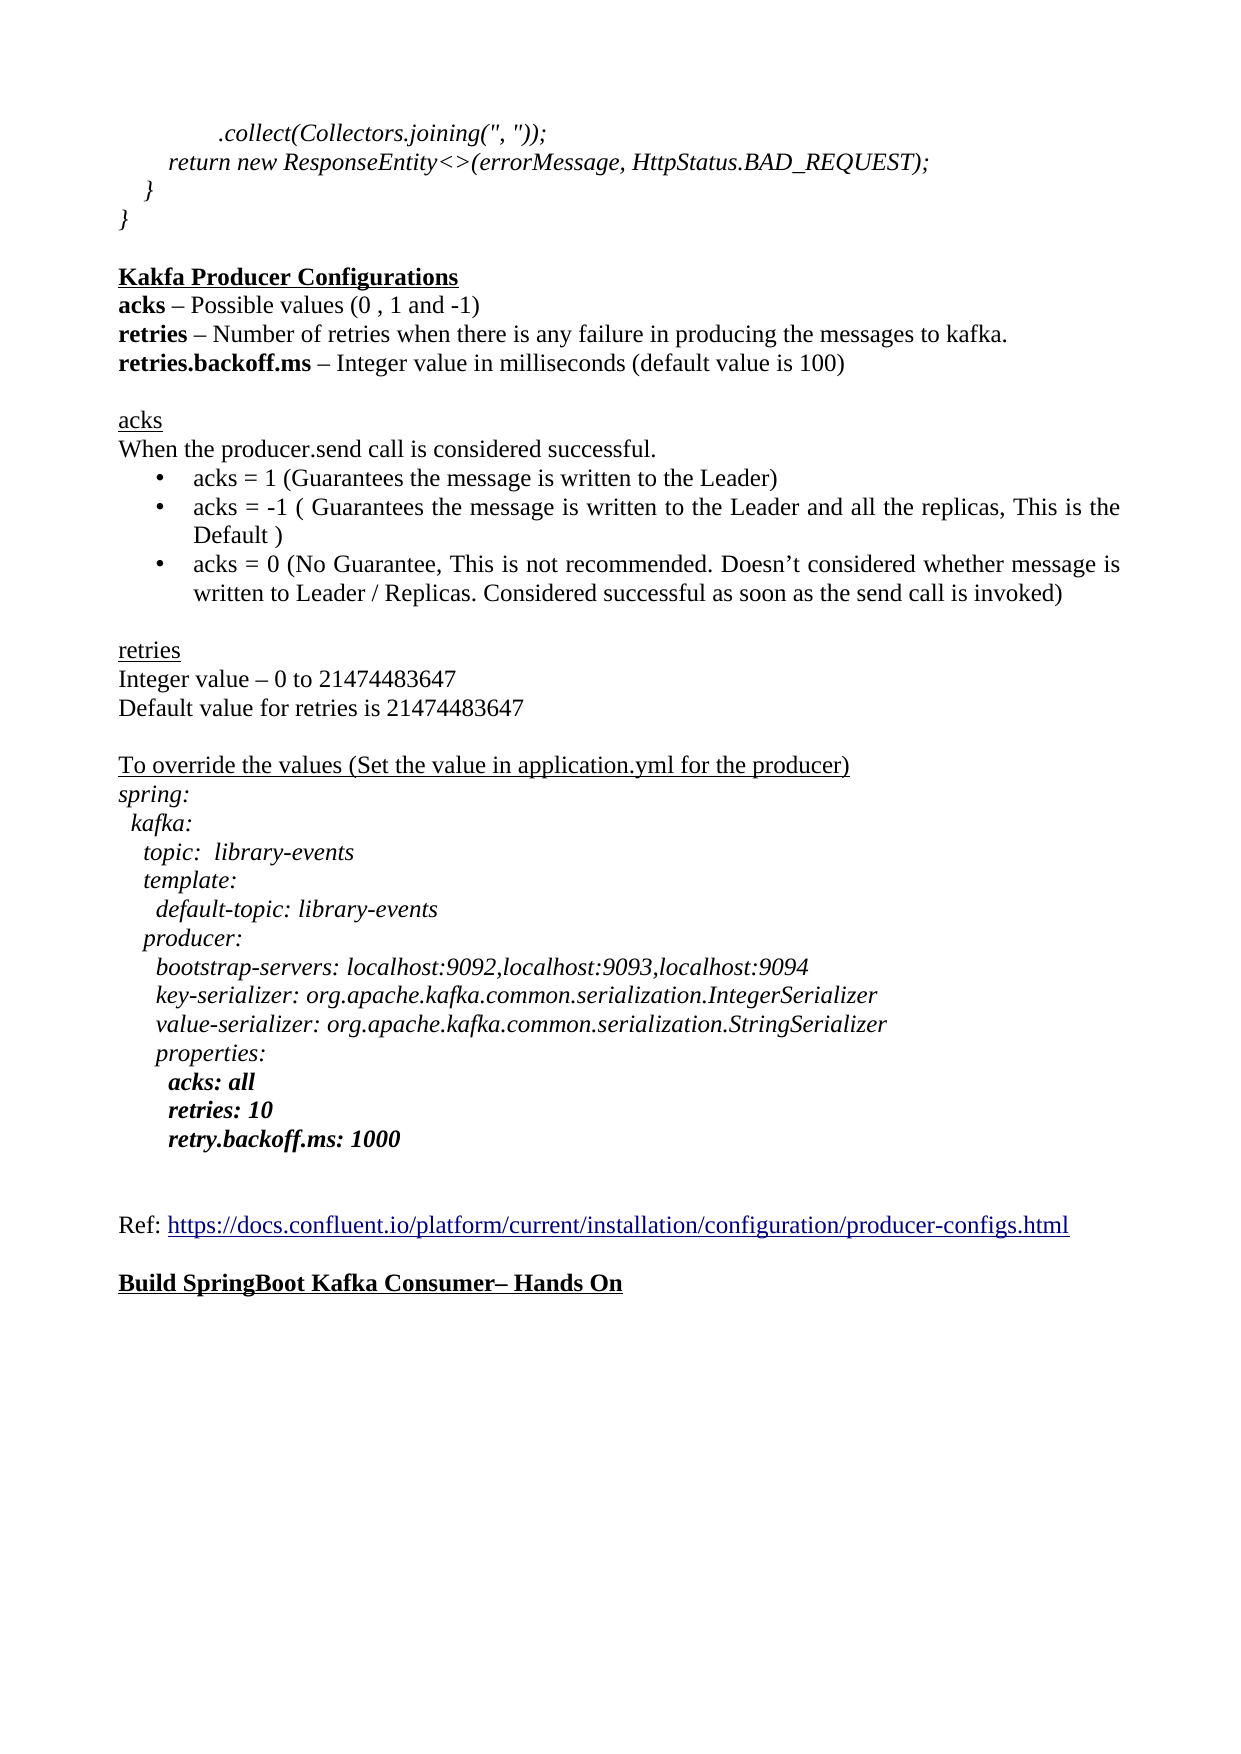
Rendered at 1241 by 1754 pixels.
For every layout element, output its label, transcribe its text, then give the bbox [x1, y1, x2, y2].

text Kakfa Producer Configurations [118, 262, 1122, 291]
text bootstrap-servers: localhost:9092,localhost:9093,localhost:9094 [118, 952, 1122, 981]
text template: [118, 866, 1122, 894]
text Build SpringBoot Kafka Consumer– Hands On [118, 1268, 1122, 1297]
text retries: 10 [118, 1096, 1122, 1124]
text value-serializer: org.apache.kafka.common.serialization.StringSerializer [118, 1009, 1122, 1038]
text retries – Number of retries when there is any failure in producing the messages to kafka. [118, 319, 1122, 348]
text key-serializer: org.apache.kafka.common.serialization.IntegerSerializer [118, 981, 1122, 1009]
text spring: [118, 779, 1122, 808]
list acks = -1 ( Guarantees the message is written to the Leader and all the replicas, This is the Default ) [156, 492, 1122, 549]
text return new ResponseEntity<>(errorMessage, HttpStatus.BAD_REQUEST); [118, 147, 1122, 176]
text Ref: https://docs.confluent.io/platform/current/installation/configuration/producer-configs.html [118, 1211, 1122, 1239]
text acks [118, 406, 1122, 434]
text acks: all [118, 1067, 1122, 1096]
text retries [118, 636, 1122, 664]
text To override the values (Set the value in application.yml for the producer) [118, 751, 1122, 779]
text } [118, 204, 1122, 233]
text Integer value – 0 to 21474483647 [118, 664, 1122, 693]
text acks – Possible values (0 , 1 and -1) [118, 291, 1122, 319]
list acks = 1 (Guarantees the message is written to the Leader) [156, 463, 1122, 492]
text producer: [118, 923, 1122, 952]
text kafka: [118, 808, 1122, 837]
text default-topic: library-events [118, 894, 1122, 923]
text .collect(Collectors.joining(", ")); [118, 118, 1122, 147]
text Default value for retries is 21474483647 [118, 693, 1122, 722]
text retries.backoff.ms – Integer value in milliseconds (default value is 100) [118, 348, 1122, 377]
list acks = 0 (No Guarantee, This is not recommended. Doesn’t considered whether message is written to Leader / Replicas. Considered successful as soon as the send call is invoked) [156, 549, 1122, 607]
text } [118, 176, 1122, 204]
text When the producer.send call is considered successful. [118, 434, 1122, 463]
text topic: library-events [118, 837, 1122, 866]
text properties: [118, 1038, 1122, 1067]
text retry.backoff.ms: 1000 [118, 1124, 1122, 1153]
